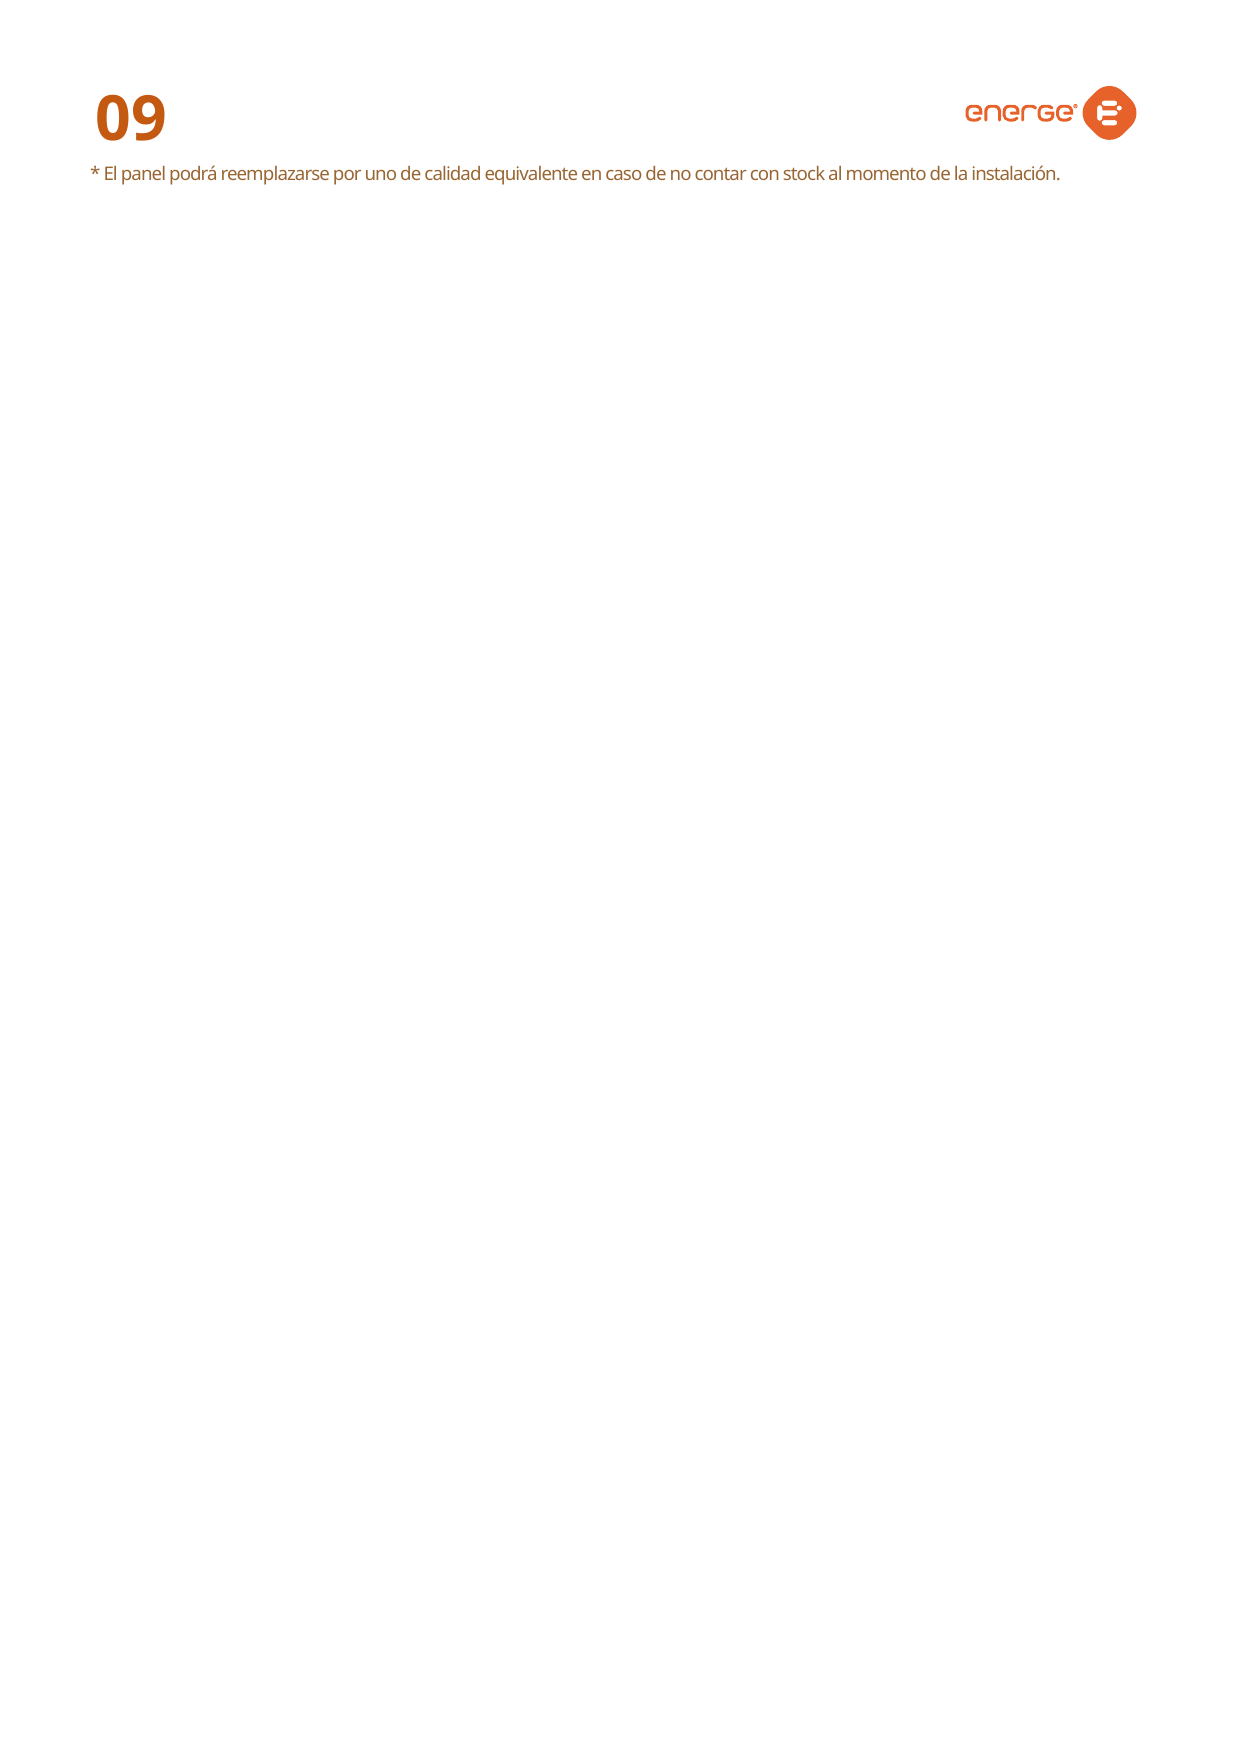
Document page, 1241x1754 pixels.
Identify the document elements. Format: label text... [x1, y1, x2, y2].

text * El panel podrá reemplazarse por uno de calidad equivalente en caso de no contar con stock al momento de la instalación. [90, 159, 1162, 186]
